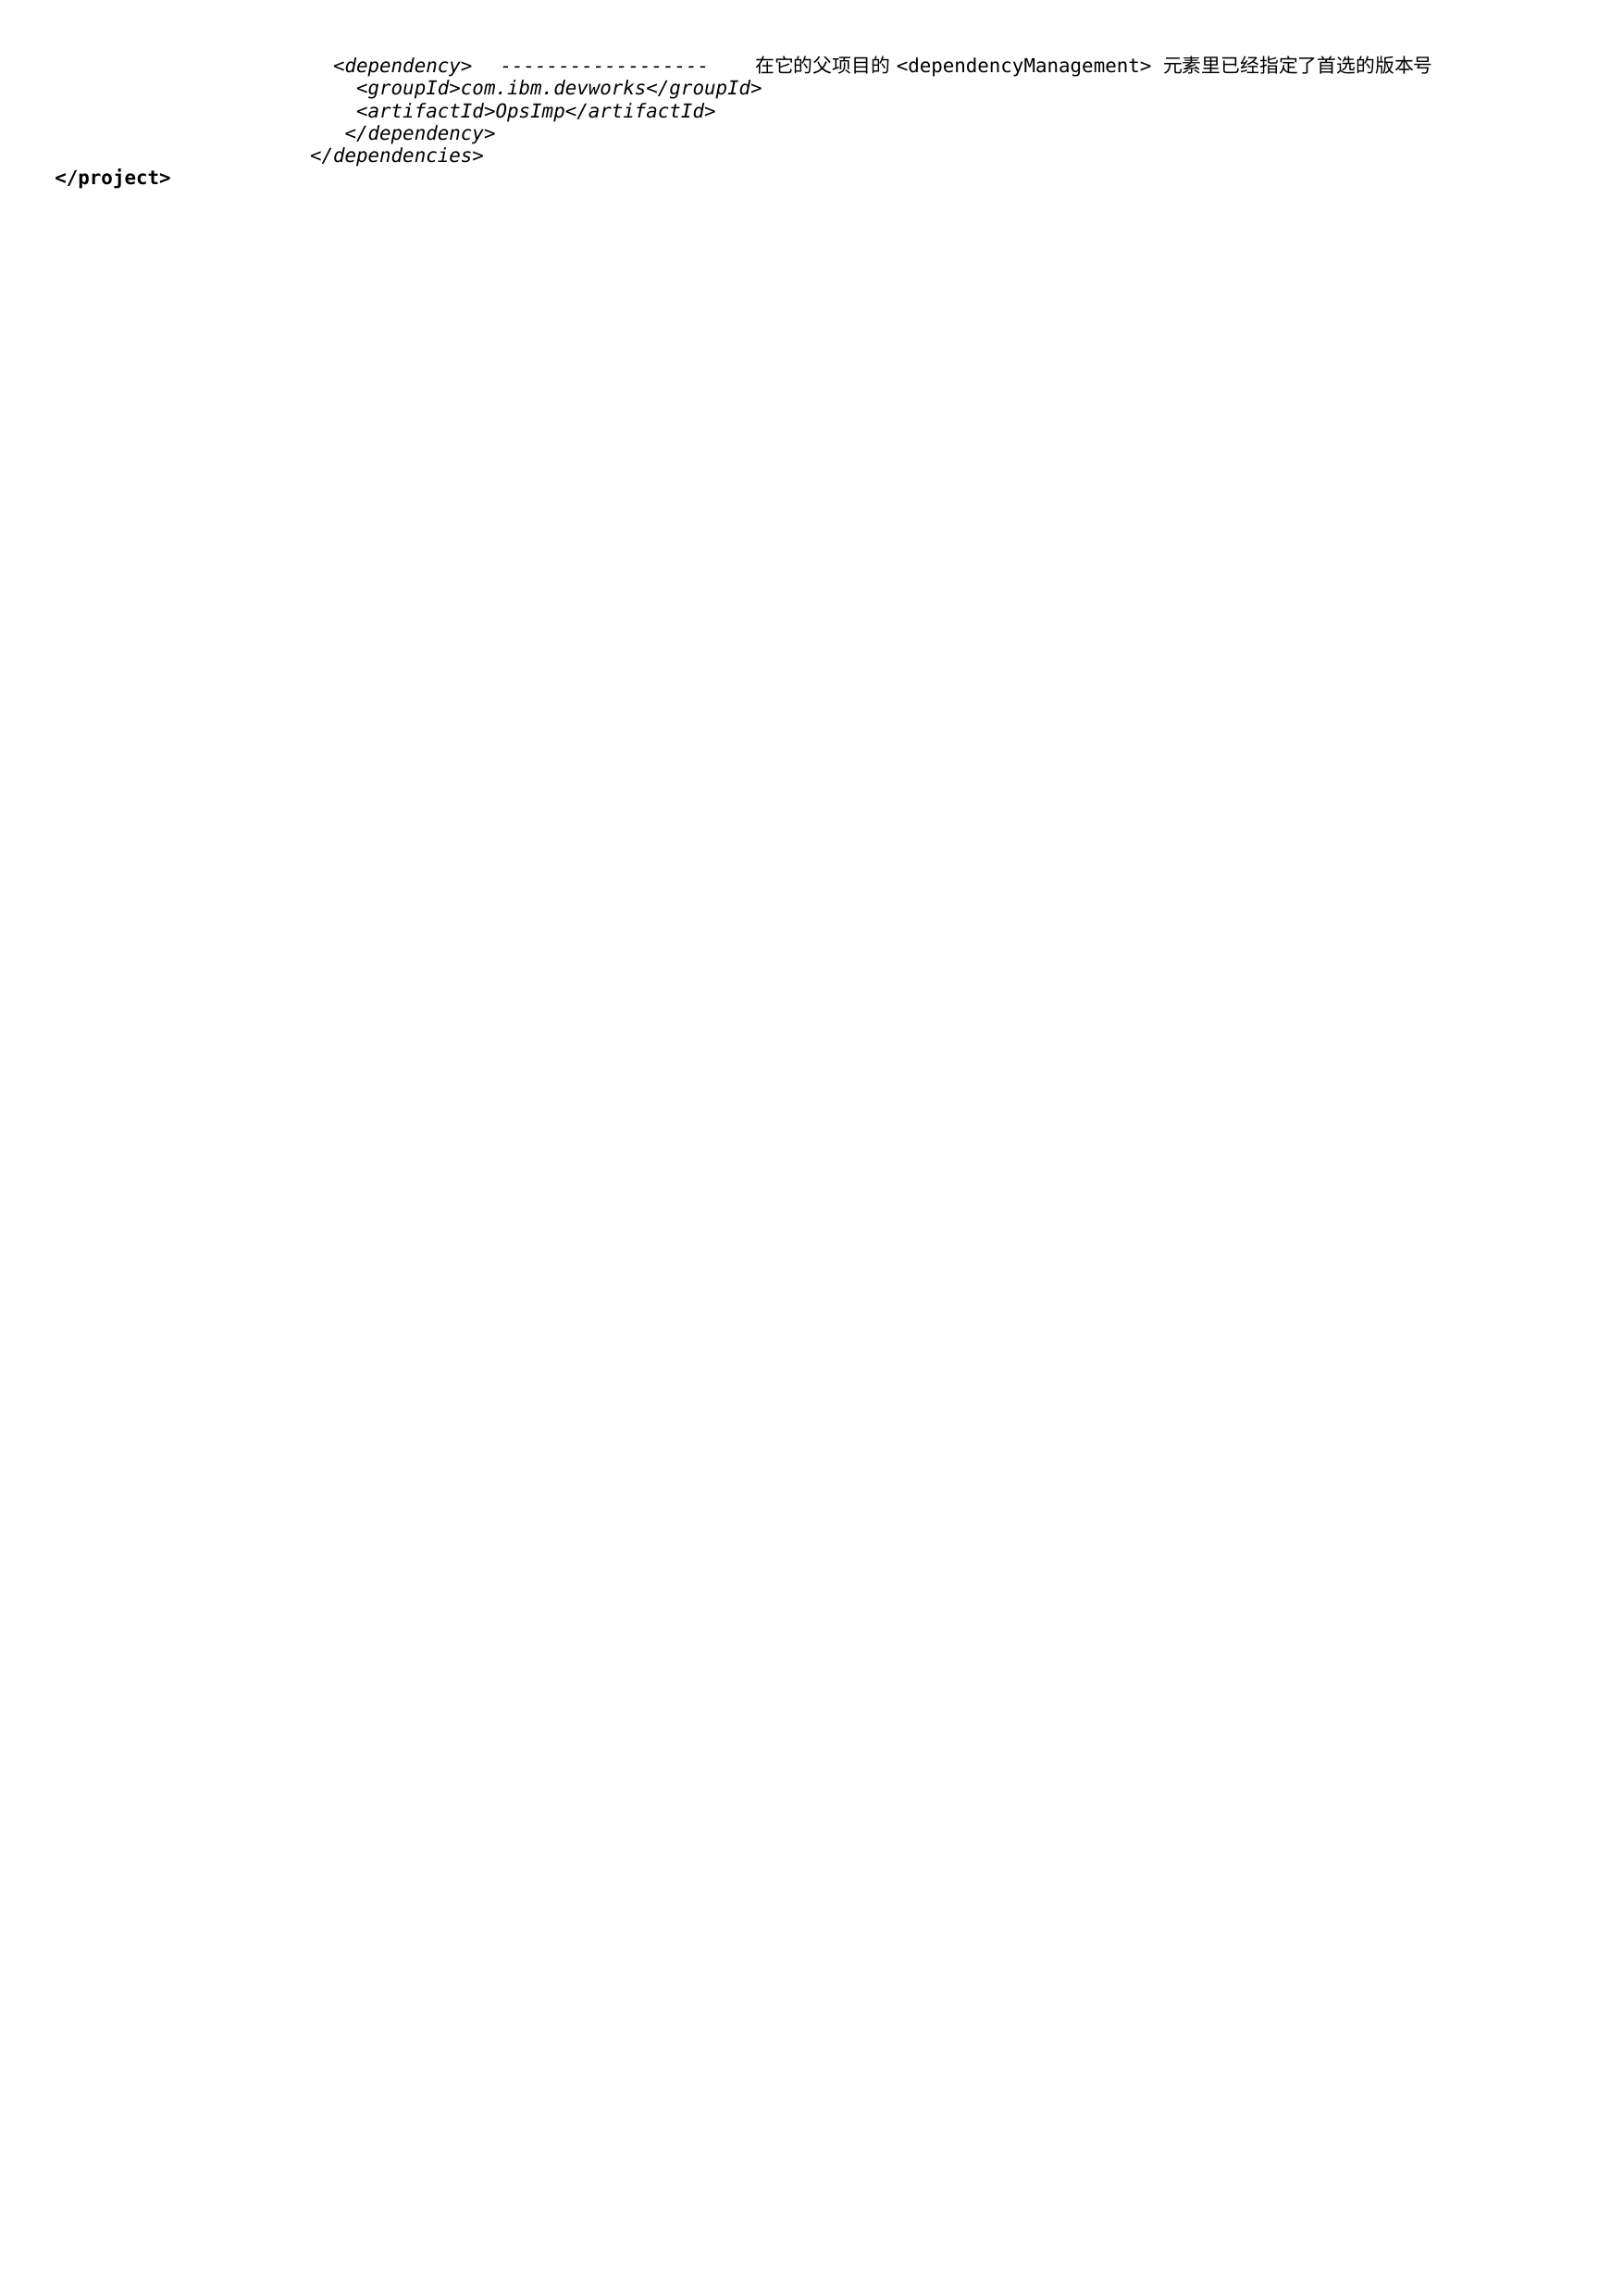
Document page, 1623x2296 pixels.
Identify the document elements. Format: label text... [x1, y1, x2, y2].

text </project> [55, 167, 1568, 190]
text </dependency> [55, 122, 1568, 144]
text <artifactId>OpsImp</artifactId> [55, 100, 1568, 122]
text <dependency> ------------------ 在它的父项目的 <dependencyManagement> 元素里已经指定了首选的版本号 [55, 55, 1568, 77]
text </dependencies> [55, 144, 1568, 167]
text <groupId>com.ibm.devworks</groupId> [55, 77, 1568, 100]
